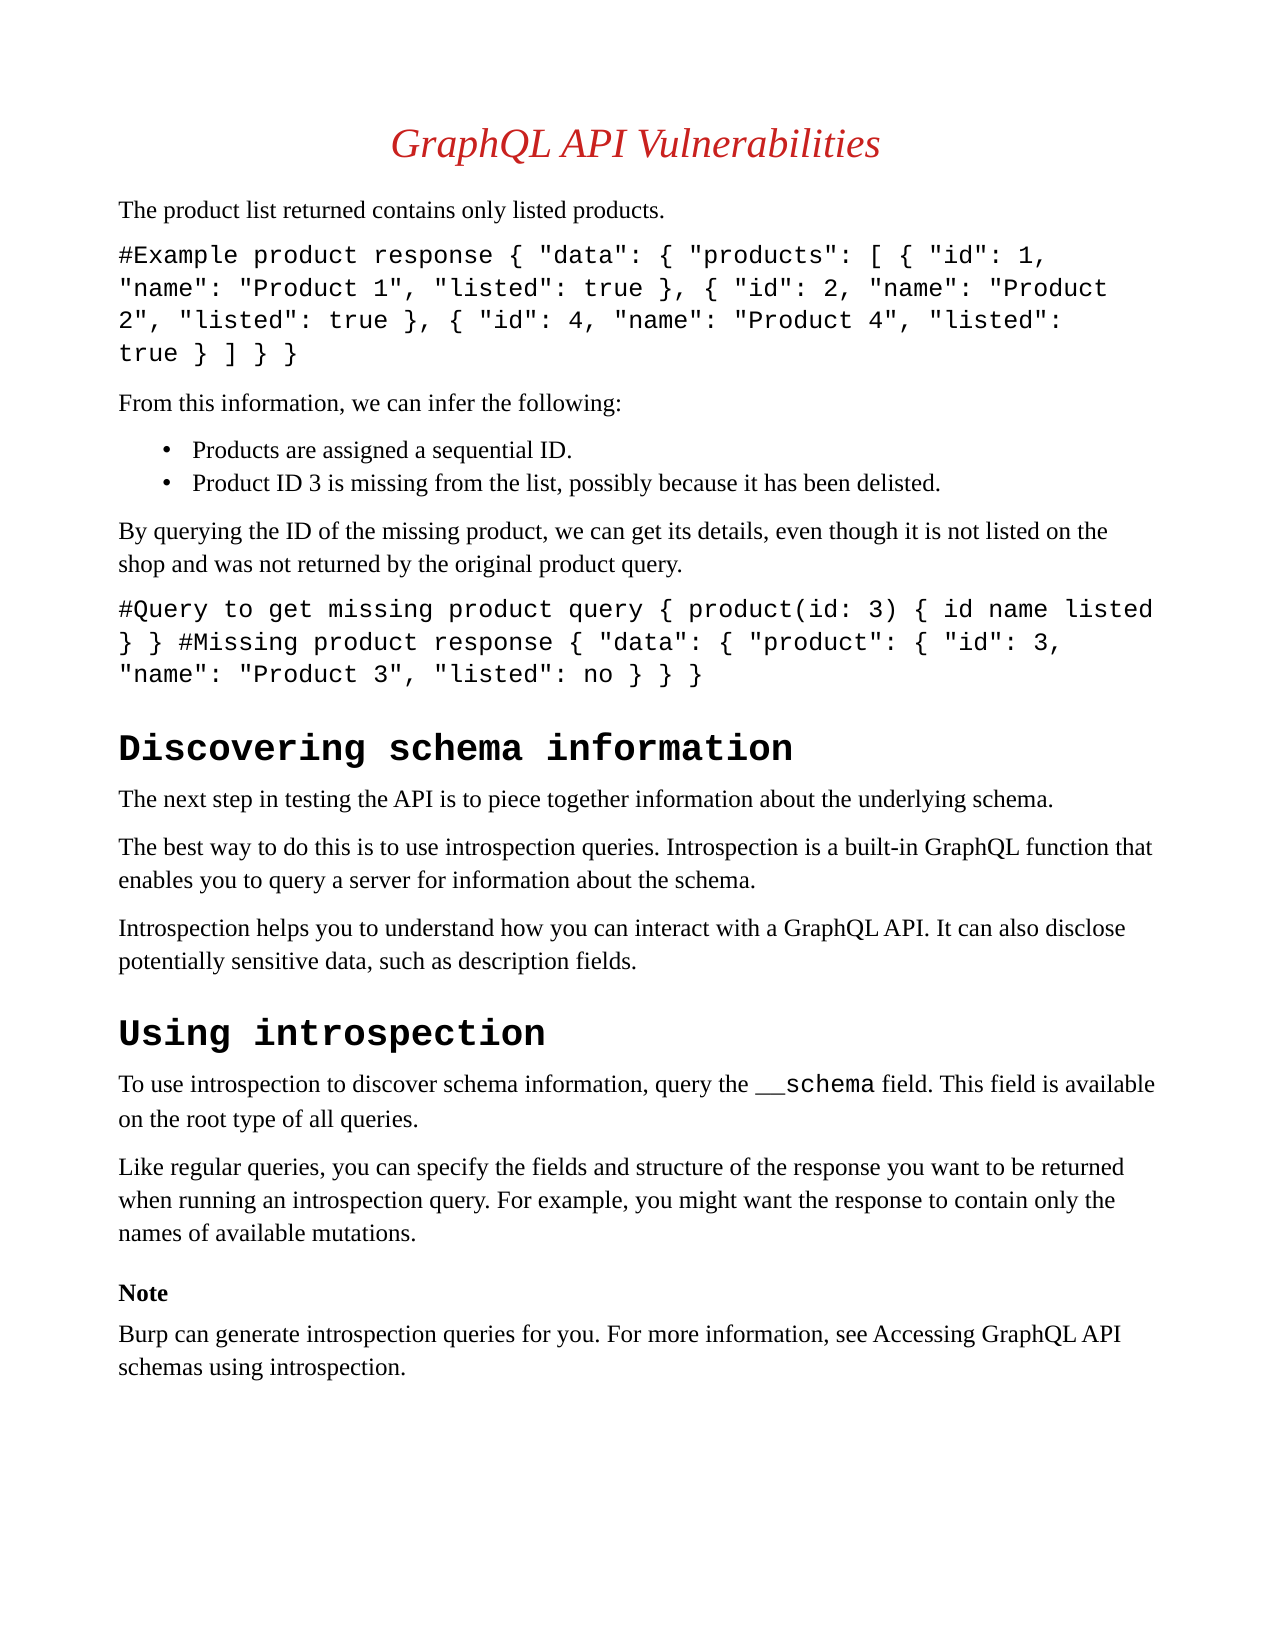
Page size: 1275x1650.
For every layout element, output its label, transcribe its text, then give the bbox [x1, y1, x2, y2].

text #Example product response { "data": { "products": [ { "id": 1, "name": "Product 1", "listed": true }, { "id": 2, "name": "Product 2", "listed": true }, { "id": 4, "name": "Product 4", "listed": true } ] } } [118, 243, 1157, 369]
text From this information, we can infer the following: [118, 388, 1157, 416]
text Burp can generate introspection queries for you. For more information, see Accessing GraphQL API schemas using introspection. [118, 1319, 1157, 1381]
text Like regular queries, you can specify the fields and structure of the response you want to be returned when running an introspection query. For example, you might want the response to contain only the names of available mutations. [118, 1152, 1157, 1247]
text By querying the ID of the missing product, we can get its details, even though it is not listed on the shop and was not returned by the original product query. [118, 516, 1157, 578]
subtitle Note [118, 1278, 1157, 1307]
text #Query to get missing product query { product(id: 3) { id name listed } } #Missing product response { "data": { "product": { "id": 3, "name": "Product 3", "listed": no } } } [118, 597, 1157, 690]
text The product list returned contains only listed products. [118, 196, 1157, 224]
subtitle Discovering schema information [118, 729, 1157, 772]
text The best way to do this is to use introspection queries. Introspection is a built-in GraphQL function that enables you to query a server for information about the schema. [118, 832, 1157, 894]
subtitle Using introspection [118, 1014, 1157, 1057]
list Product ID 3 is missing from the list, possibly because it has been delisted. [162, 468, 1157, 497]
list Products are assigned a sequential ID. [162, 435, 1157, 464]
text To use introspection to discover schema information, query the __schema field. This field is available on the root type of all queries. [118, 1069, 1157, 1133]
text The next step in testing the API is to piece together information about the underlying schema. [118, 784, 1157, 813]
text Introspection helps you to understand how you can interact with a GraphQL API. It can also disclose potentially sensitive data, such as description fields. [118, 913, 1157, 974]
